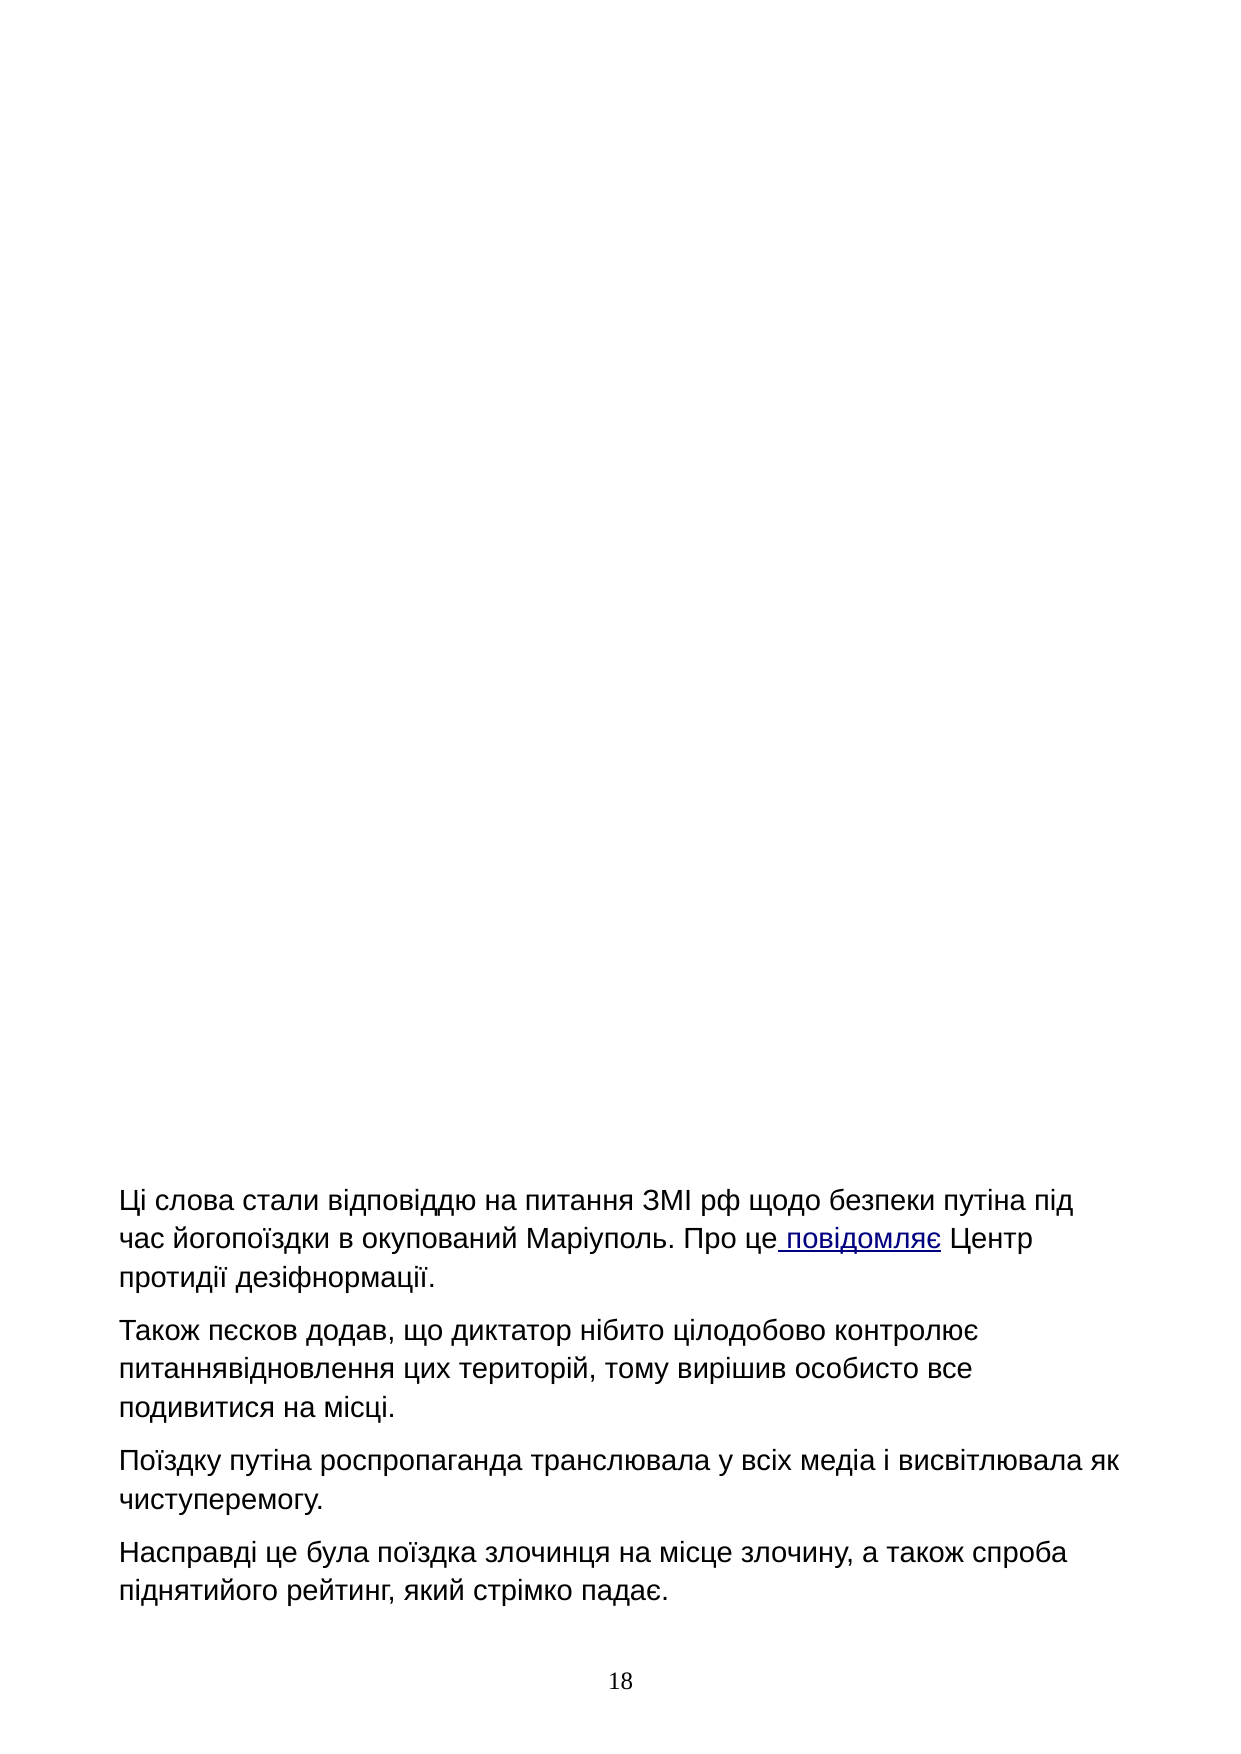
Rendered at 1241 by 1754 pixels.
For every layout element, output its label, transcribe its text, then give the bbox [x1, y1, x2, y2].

text Поїздку путіна роспропаганда транслювала у всіх медіа і висвітлювала як чиступеремогу. [118, 1443, 1122, 1515]
text Також пєсков додав, що диктатор нібито цілодобово контролює питаннявідновлення цих територій, тому вирішив особисто все подивитися на місці. [118, 1313, 1122, 1424]
text Насправді це була поїздка злочинця на місце злочину, а також спроба піднятийого рейтинг, який стрімко падає. [118, 1535, 1122, 1607]
text Ці слова стали відповіддю на питання ЗМІ рф щодо безпеки путіна під час йогопоїздки в окупований Маріуполь. Про це повідомляє Центр протидії дезіфнормації. [118, 1183, 1122, 1293]
